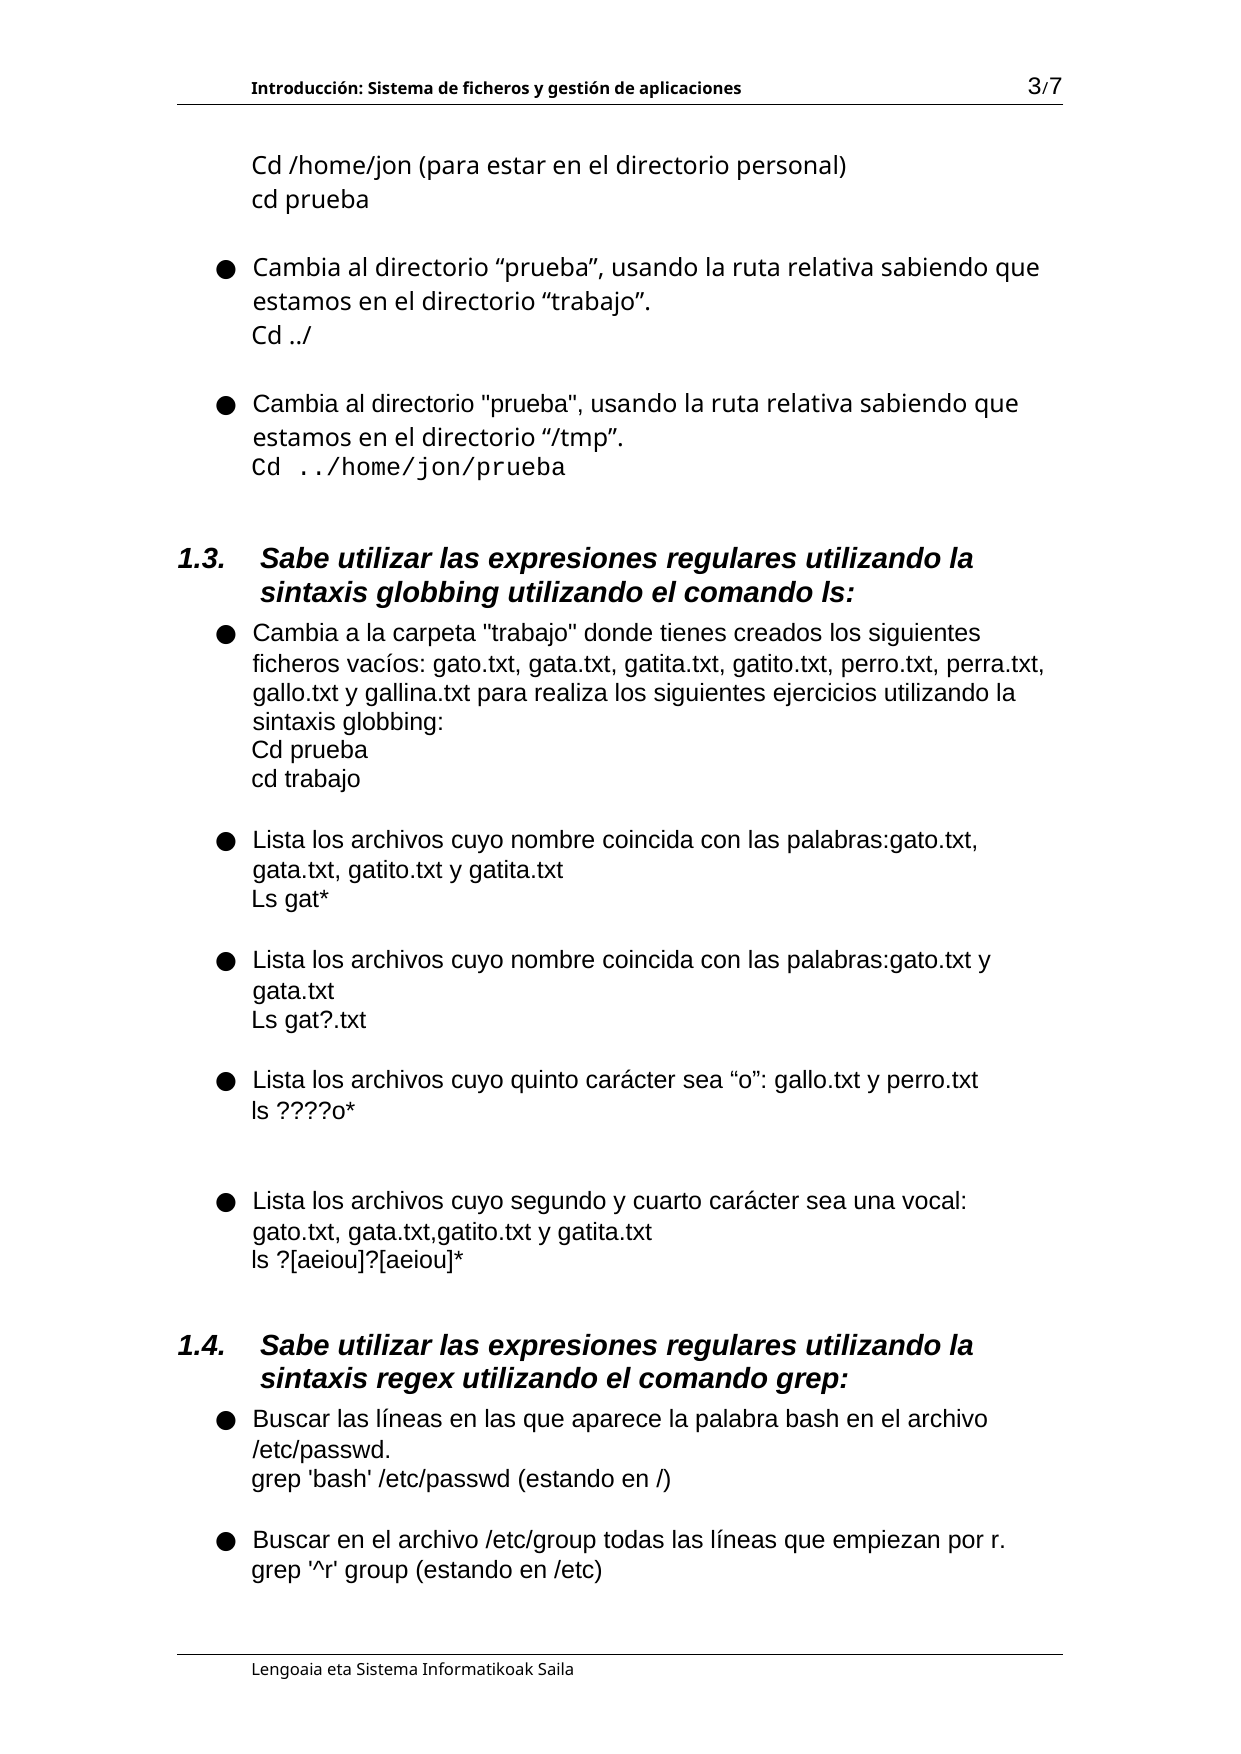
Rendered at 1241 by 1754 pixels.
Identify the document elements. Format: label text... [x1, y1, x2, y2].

table_header Cd ../home/jon/prueba [177, 454, 1063, 482]
table_header Ls gat?.txt [177, 1005, 1063, 1033]
list Buscar en el archivo /etc/group todas las líneas que empiezan por r. [215, 1521, 1063, 1555]
list Lista los archivos cuyo segundo y cuarto carácter sea una vocal: gato.txt, gata.txt,gatito.txt y gatita.txt [215, 1182, 1063, 1245]
list Cambia al directorio “prueba”, usando la ruta relativa sabiendo que estamos en el directorio “trabajo”. [215, 250, 1063, 318]
table_header ls ????o* [177, 1096, 1063, 1125]
table_header grep 'bash' /etc/passwd (estando en /) [177, 1464, 1063, 1493]
list Cambia al directorio "prueba", usando la ruta relativa sabiendo que estamos en el directorio “/tmp”. [215, 386, 1063, 454]
list Sabe utilizar las expresiones regulares utilizando la sintaxis globbing utilizando el comando ls: [177, 542, 1063, 609]
list Buscar las líneas en las que aparece la palabra bash en el archivo /etc/passwd. [215, 1401, 1063, 1464]
table_header ls ?[aeiou]?[aeiou]* [177, 1245, 1063, 1274]
list Lista los archivos cuyo nombre coincida con las palabras:gato.txt y gata.txt [215, 942, 1063, 1004]
table_header Cd /home/jon (para estar en el directorio personal) cd prueba [177, 148, 1063, 216]
list Cambia a la carpeta "trabajo" donde tienes creados los siguientes ficheros vacíos: gato.txt, gata.txt, gatita.txt, gatito.txt, perro.txt, perra.txt, gallo.txt y gallina.txt para realiza los siguientes ejercicios utilizando la sintaxis globbing: [215, 615, 1063, 735]
table_header Cd prueba cd trabajo [177, 735, 1063, 793]
list Lista los archivos cuyo nombre coincida con las palabras:gato.txt, gata.txt, gatito.txt y gatita.txt [215, 821, 1063, 884]
table_header grep '^r' group (estando en /etc) [177, 1555, 1063, 1584]
table_header Ls gat* [177, 884, 1063, 913]
table_header Cd ../ [177, 318, 1063, 352]
list Lista los archivos cuyo quinto carácter sea “o”: gallo.txt y perro.txt [215, 1062, 1063, 1096]
list Sabe utilizar las expresiones regulares utilizando la sintaxis regex utilizando el comando grep: [177, 1328, 1063, 1395]
